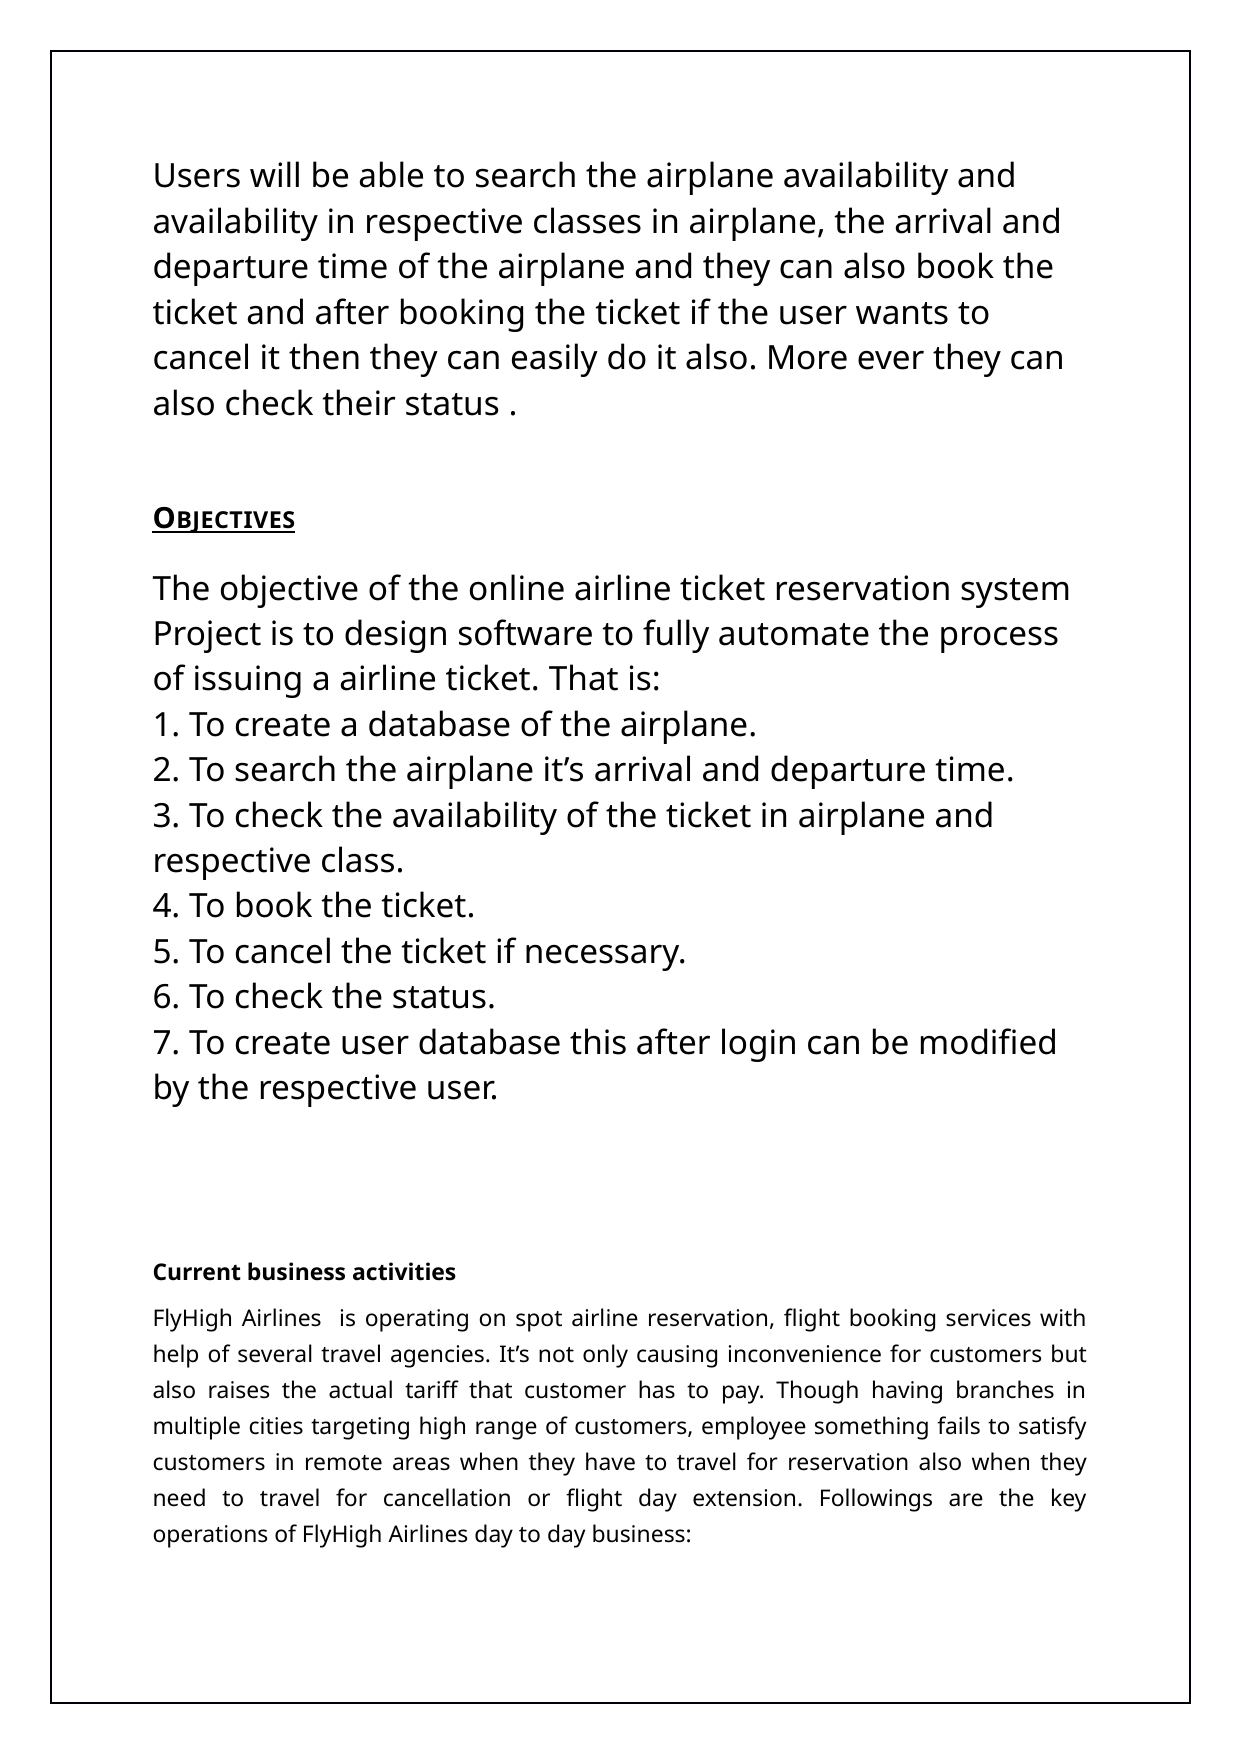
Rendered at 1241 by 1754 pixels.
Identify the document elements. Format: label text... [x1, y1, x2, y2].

text Objectives [152, 498, 1088, 537]
text FlyHigh Airlines is operating on spot airline reservation, flight booking services with help of several travel agencies. It’s not only causing inconvenience for customers but also raises the actual tariff that customer has to pay. Though having branches in multiple cities targeting high range of customers, employee something fails to satisfy customers in remote areas when they have to travel for reservation also when they need to travel for cancellation or flight day extension. Followings are the key operations of FlyHigh Airlines day to day business: [152, 1302, 1088, 1549]
text 5. To cancel the ticket if necessary. [152, 928, 1088, 973]
text Users will be able to search the airplane availability and availability in respective classes in airplane, the arrival and departure time of the airplane and they can also book the ticket and after booking the ticket if the user wants to cancel it then they can easily do it also. More ever they can also check their status . [152, 152, 1088, 425]
text The objective of the online airline ticket reservation system Project is to design software to fully automate the process of issuing a airline ticket. That is: [152, 564, 1088, 701]
text 3. To check the availability of the ticket in airplane and respective class. [152, 791, 1088, 882]
subtitle Current business activities [152, 1256, 1088, 1287]
text 2. To search the airplane it’s arrival and departure time. [152, 746, 1088, 791]
text 6. To check the status. [152, 973, 1088, 1018]
text 7. To create user database this after login can be modified by the respective user. [152, 1018, 1088, 1109]
text 4. To book the ticket. [152, 882, 1088, 928]
text 1. To create a database of the airplane. [152, 701, 1088, 746]
